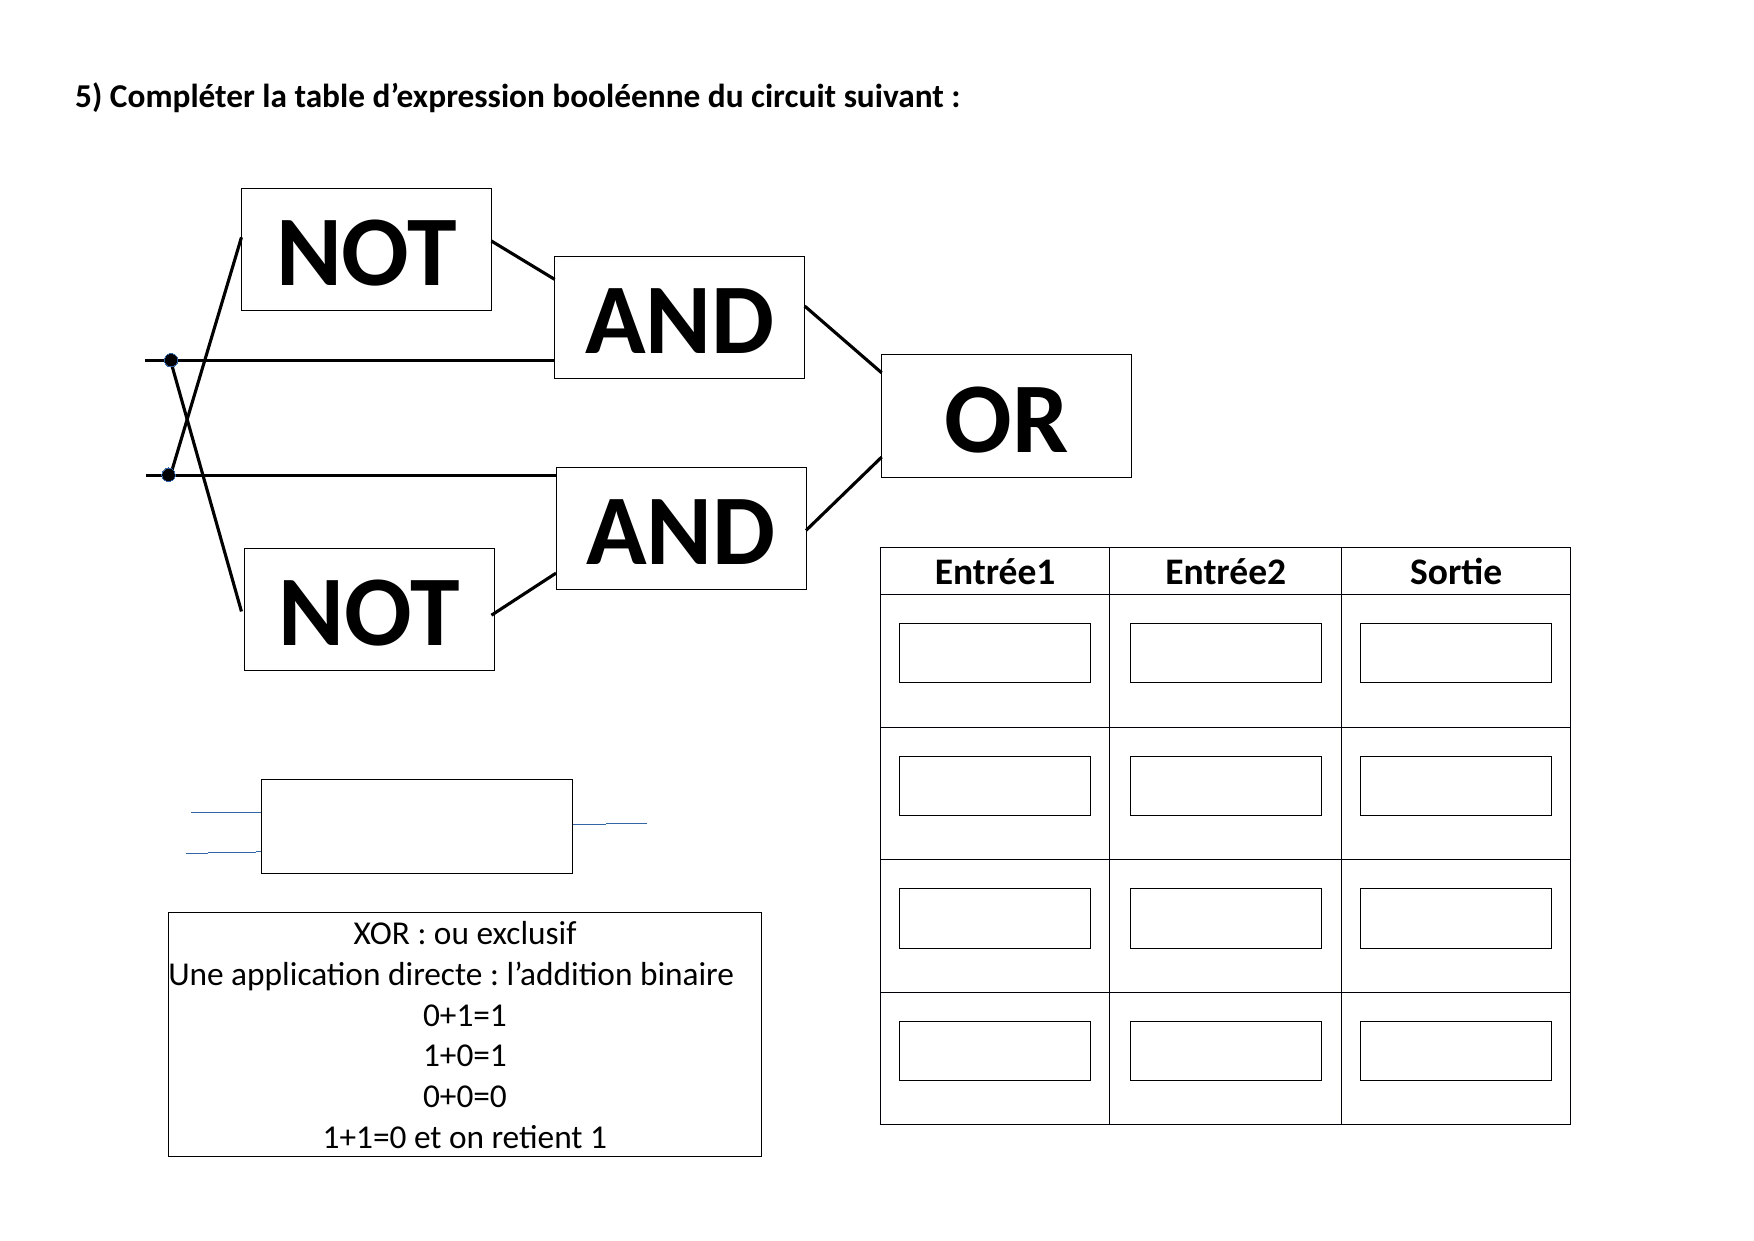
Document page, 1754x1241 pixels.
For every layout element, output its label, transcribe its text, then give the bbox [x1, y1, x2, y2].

table_cell [881, 860, 1109, 992]
table_header Sortie [1342, 548, 1570, 594]
table_cell [881, 993, 1109, 1124]
table_cell [1110, 993, 1341, 1124]
table_cell [881, 595, 1109, 727]
table_cell [1342, 728, 1570, 859]
table_cell [1110, 860, 1341, 992]
table_cell [1110, 728, 1341, 859]
table_cell [1342, 860, 1570, 992]
text 5) Compléter la table d’expression booléenne du circuit suivant : [75, 75, 1679, 116]
table_header Entrée2 [1110, 548, 1341, 594]
table_cell [1342, 595, 1570, 727]
table_cell [1110, 595, 1341, 727]
table_cell [881, 728, 1109, 859]
table_header Entrée1 [881, 548, 1109, 594]
table_cell [1342, 993, 1570, 1124]
